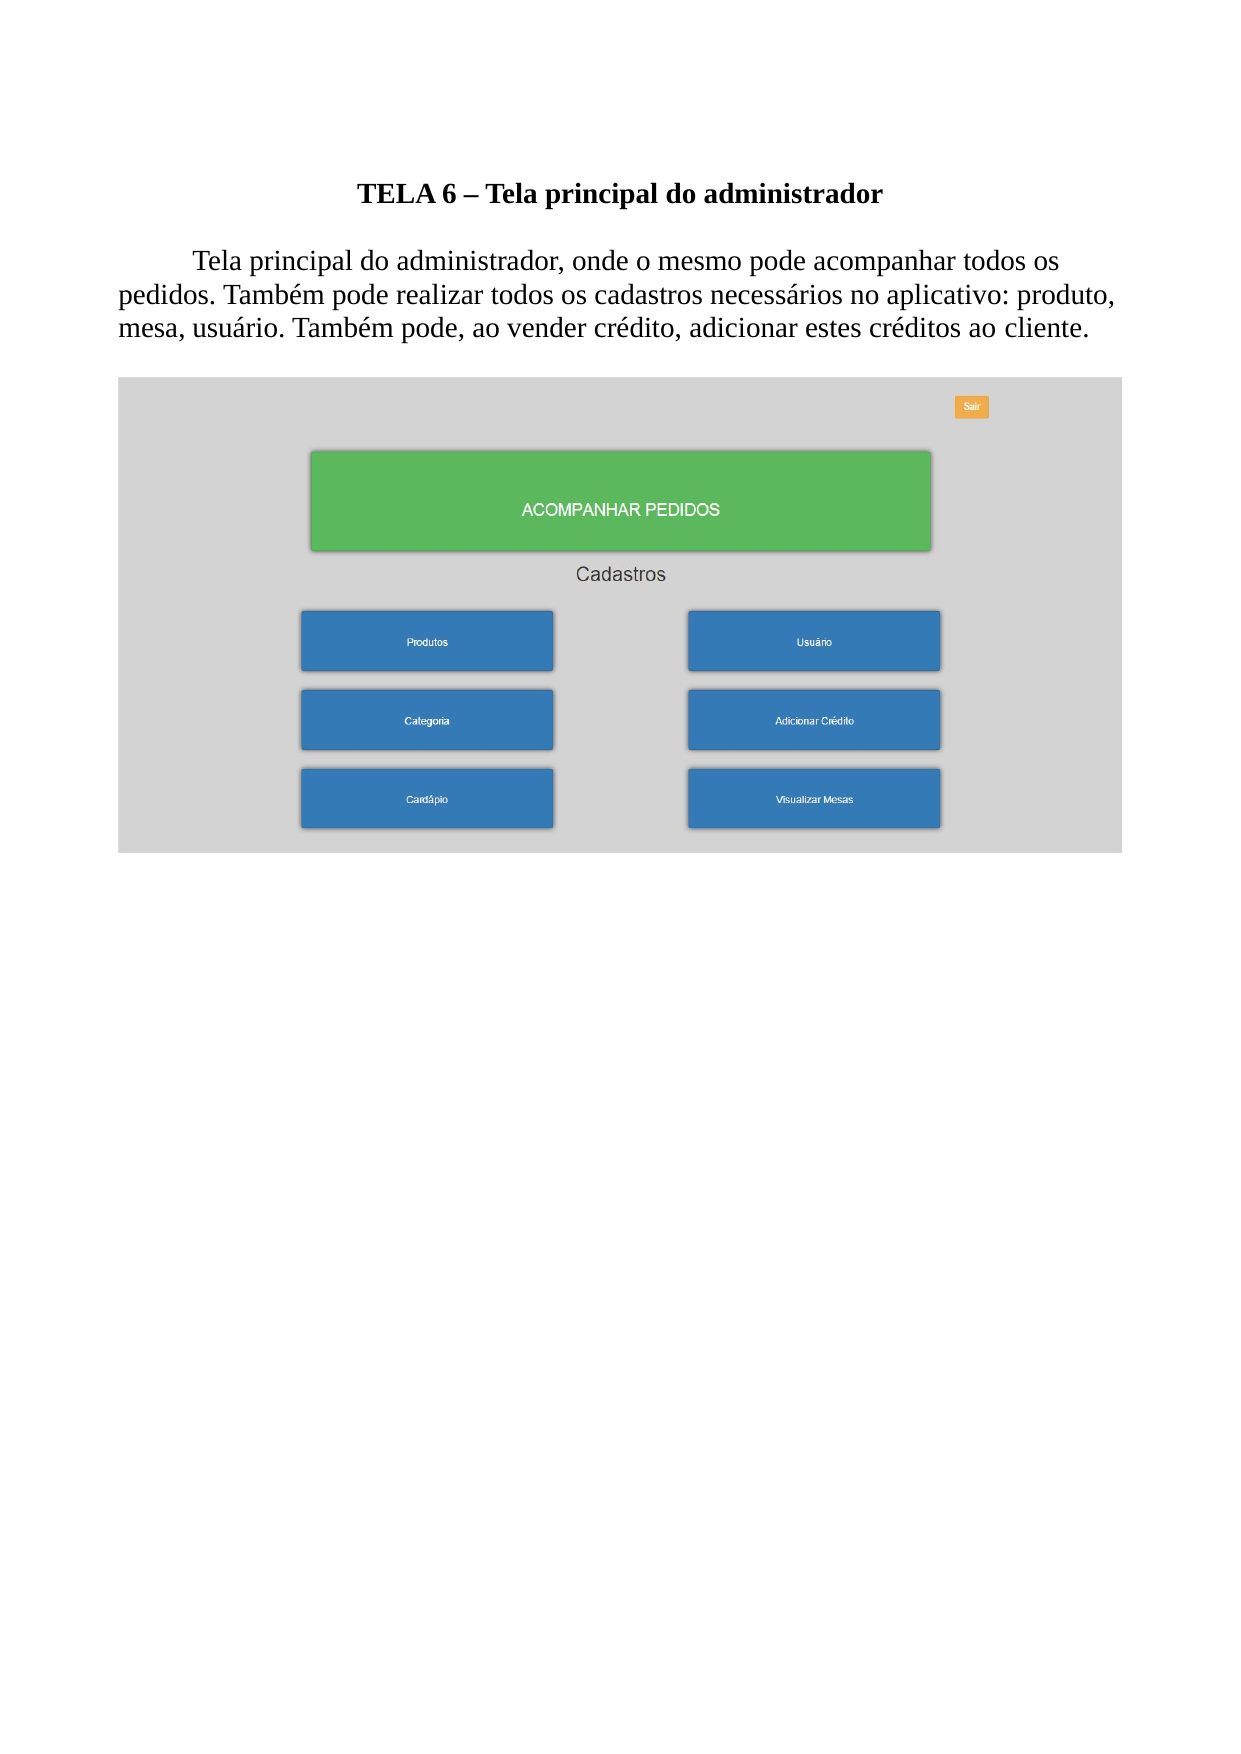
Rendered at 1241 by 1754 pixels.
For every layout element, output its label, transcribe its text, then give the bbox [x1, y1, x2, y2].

picture [118, 377, 1123, 853]
text TELA 6 – Tela principal do administrador [118, 176, 1122, 210]
text Tela principal do administrador, onde o mesmo pode acompanhar todos os pedidos. Também pode realizar todos os cadastros necessários no aplicativo: produto, mesa, usuário. Também pode, ao vender crédito, adicionar estes créditos ao cliente. [118, 243, 1122, 344]
